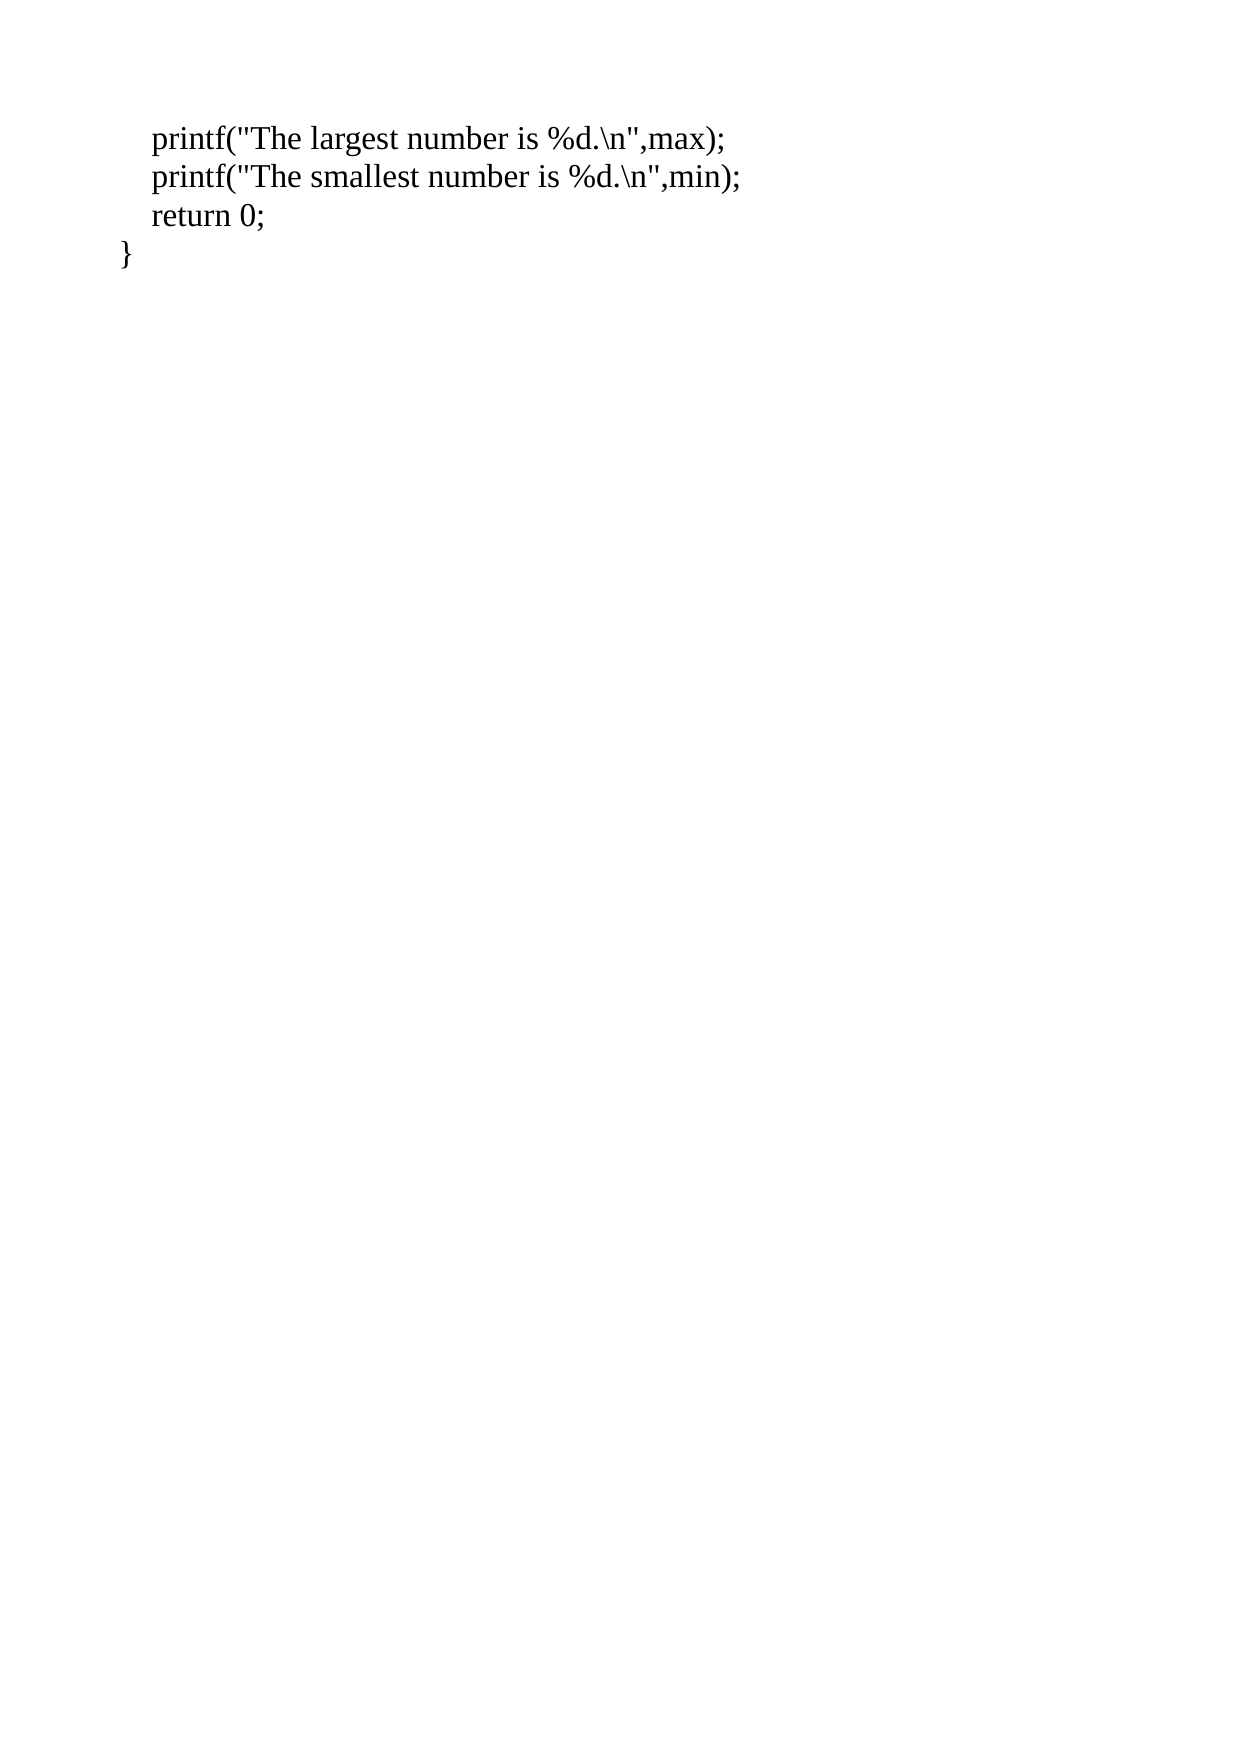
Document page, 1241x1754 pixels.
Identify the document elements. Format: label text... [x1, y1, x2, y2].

text printf("The largest number is %d.\n",max); [118, 118, 1122, 156]
text printf("The smallest number is %d.\n",min); [118, 156, 1122, 195]
text return 0; [118, 195, 1122, 233]
text } [118, 233, 1122, 271]
